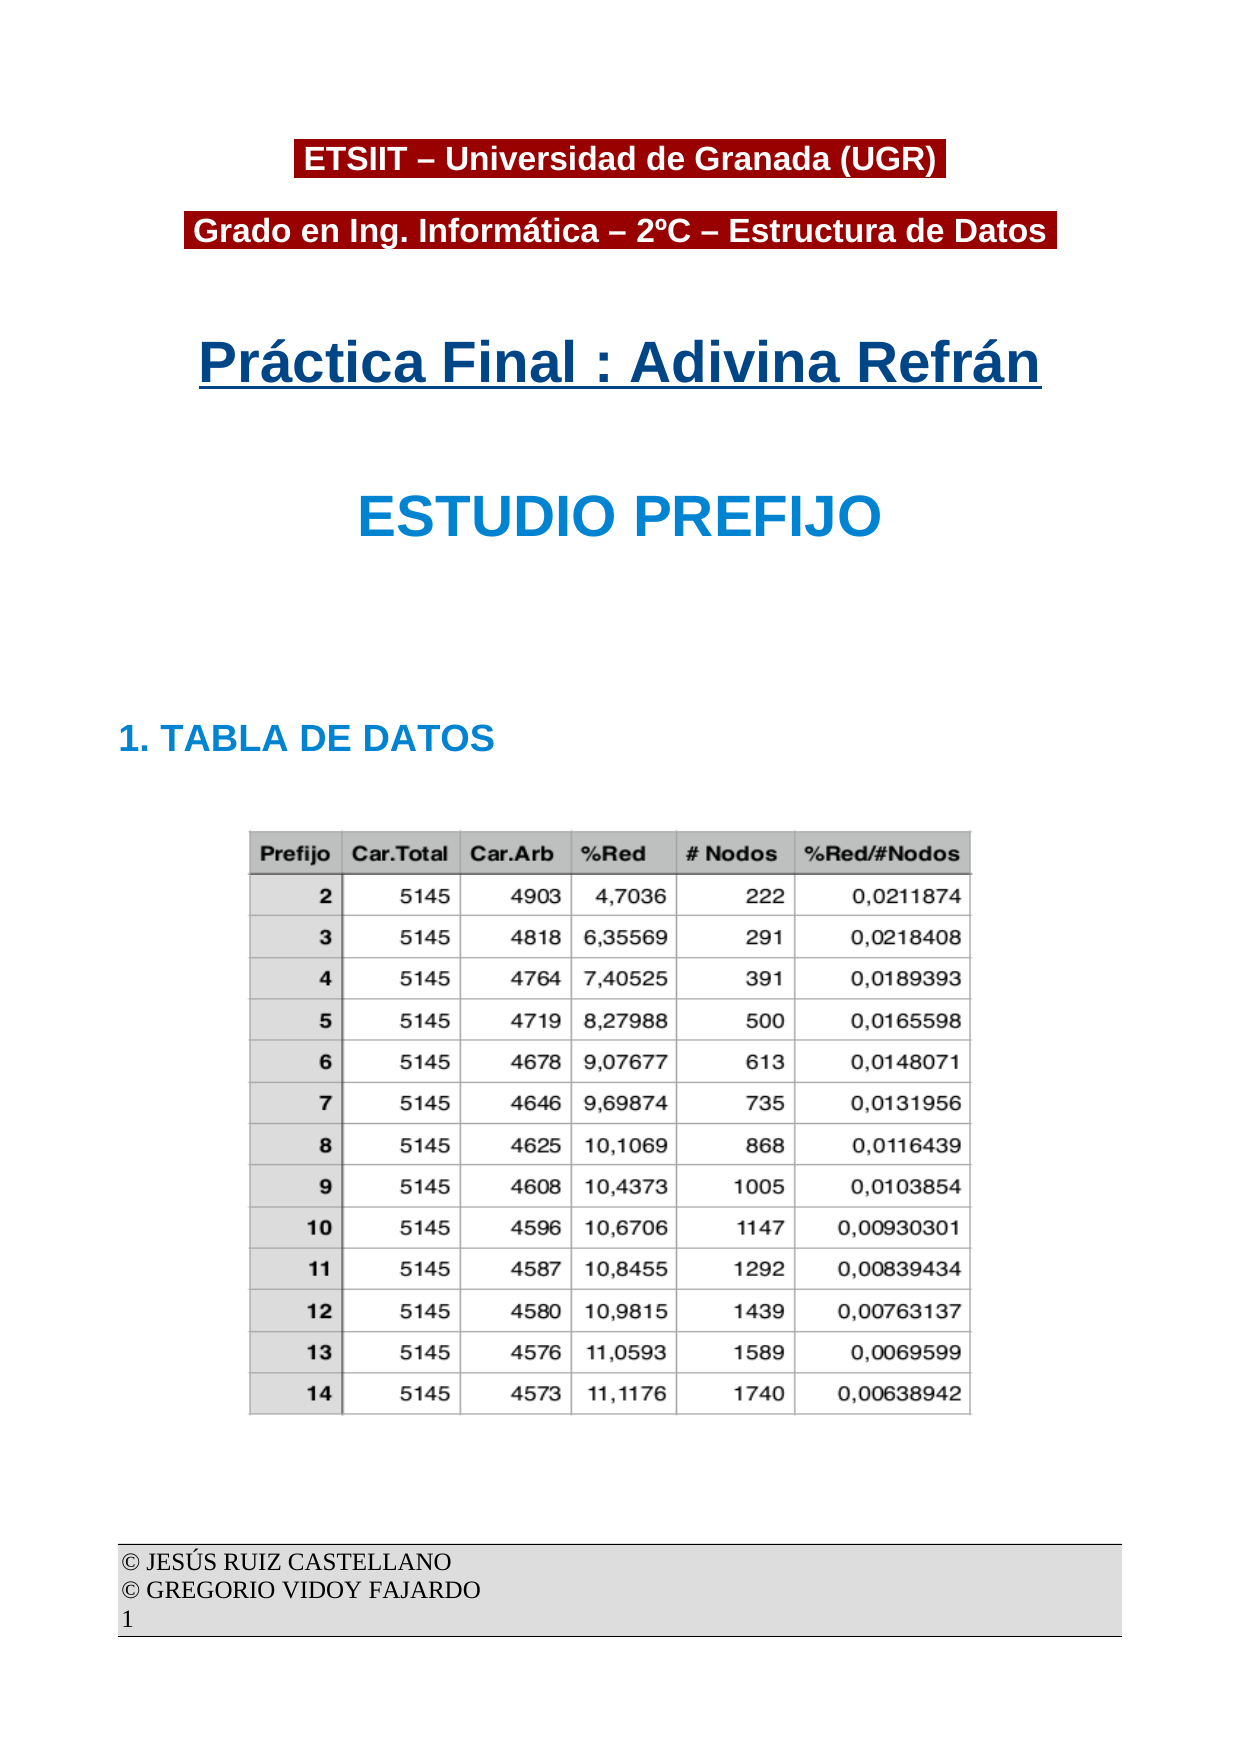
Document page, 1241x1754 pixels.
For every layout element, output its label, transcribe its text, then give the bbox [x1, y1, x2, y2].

title ESTUDIO PREFIJO [118, 481, 1122, 548]
subtitle 1. TABLA DE DATOS [118, 716, 1122, 760]
title Práctica Final : Adivina Refrán [118, 328, 1122, 395]
picture [232, 821, 990, 1425]
